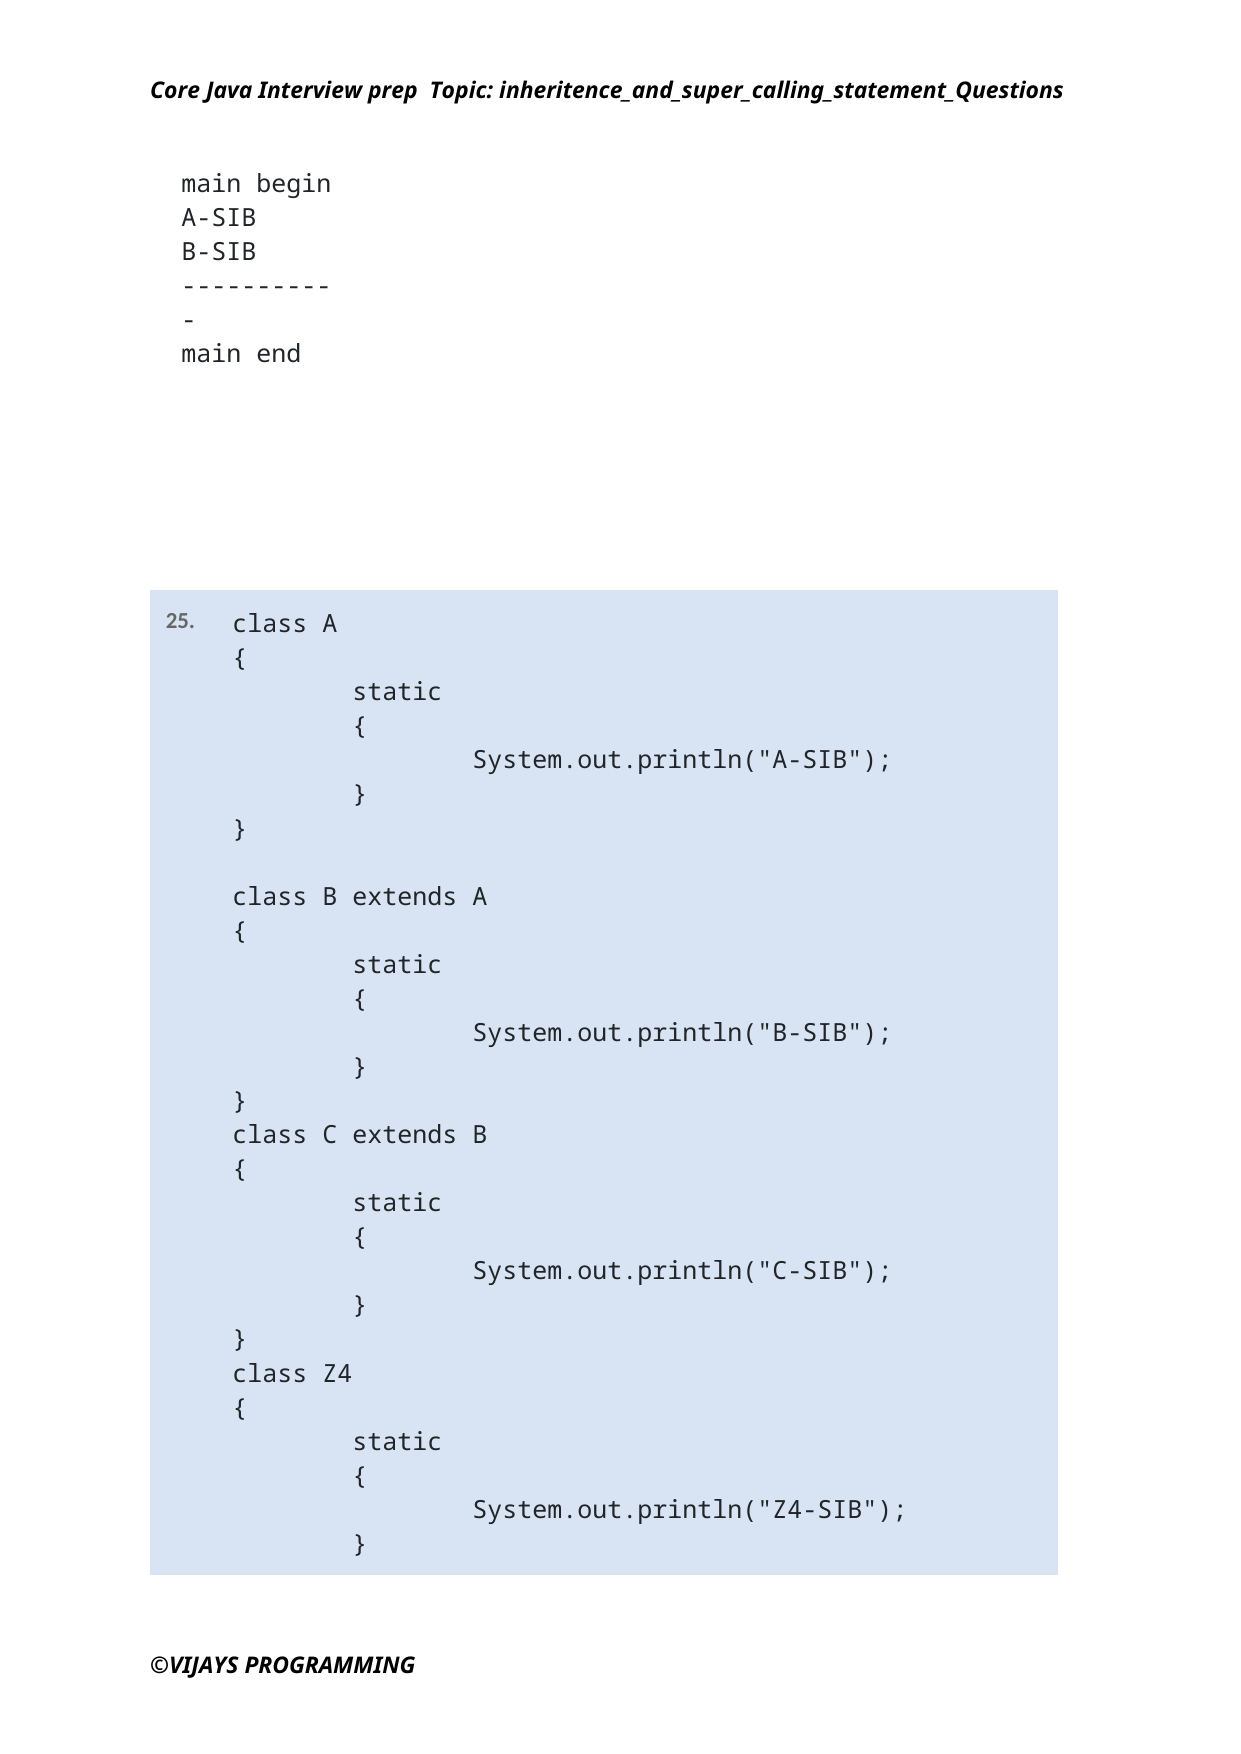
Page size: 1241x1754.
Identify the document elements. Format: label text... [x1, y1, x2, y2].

table_cell [150, 150, 1090, 590]
table_header main begin A-SIB B-SIB ----------- main end [181, 166, 332, 472]
table_header [181, 472, 250, 574]
table_header class A { static { System.out.println("A-SIB"); } } class B extends A { static { System.out.println("B-SIB"); } } class C extends B { static { System.out.println("C-SIB"); } } class Z4 { static { System.out.println("Z4-SIB"); } [216, 590, 1058, 1575]
table_header 25. [150, 590, 216, 1575]
table_header [1058, 590, 1090, 1575]
